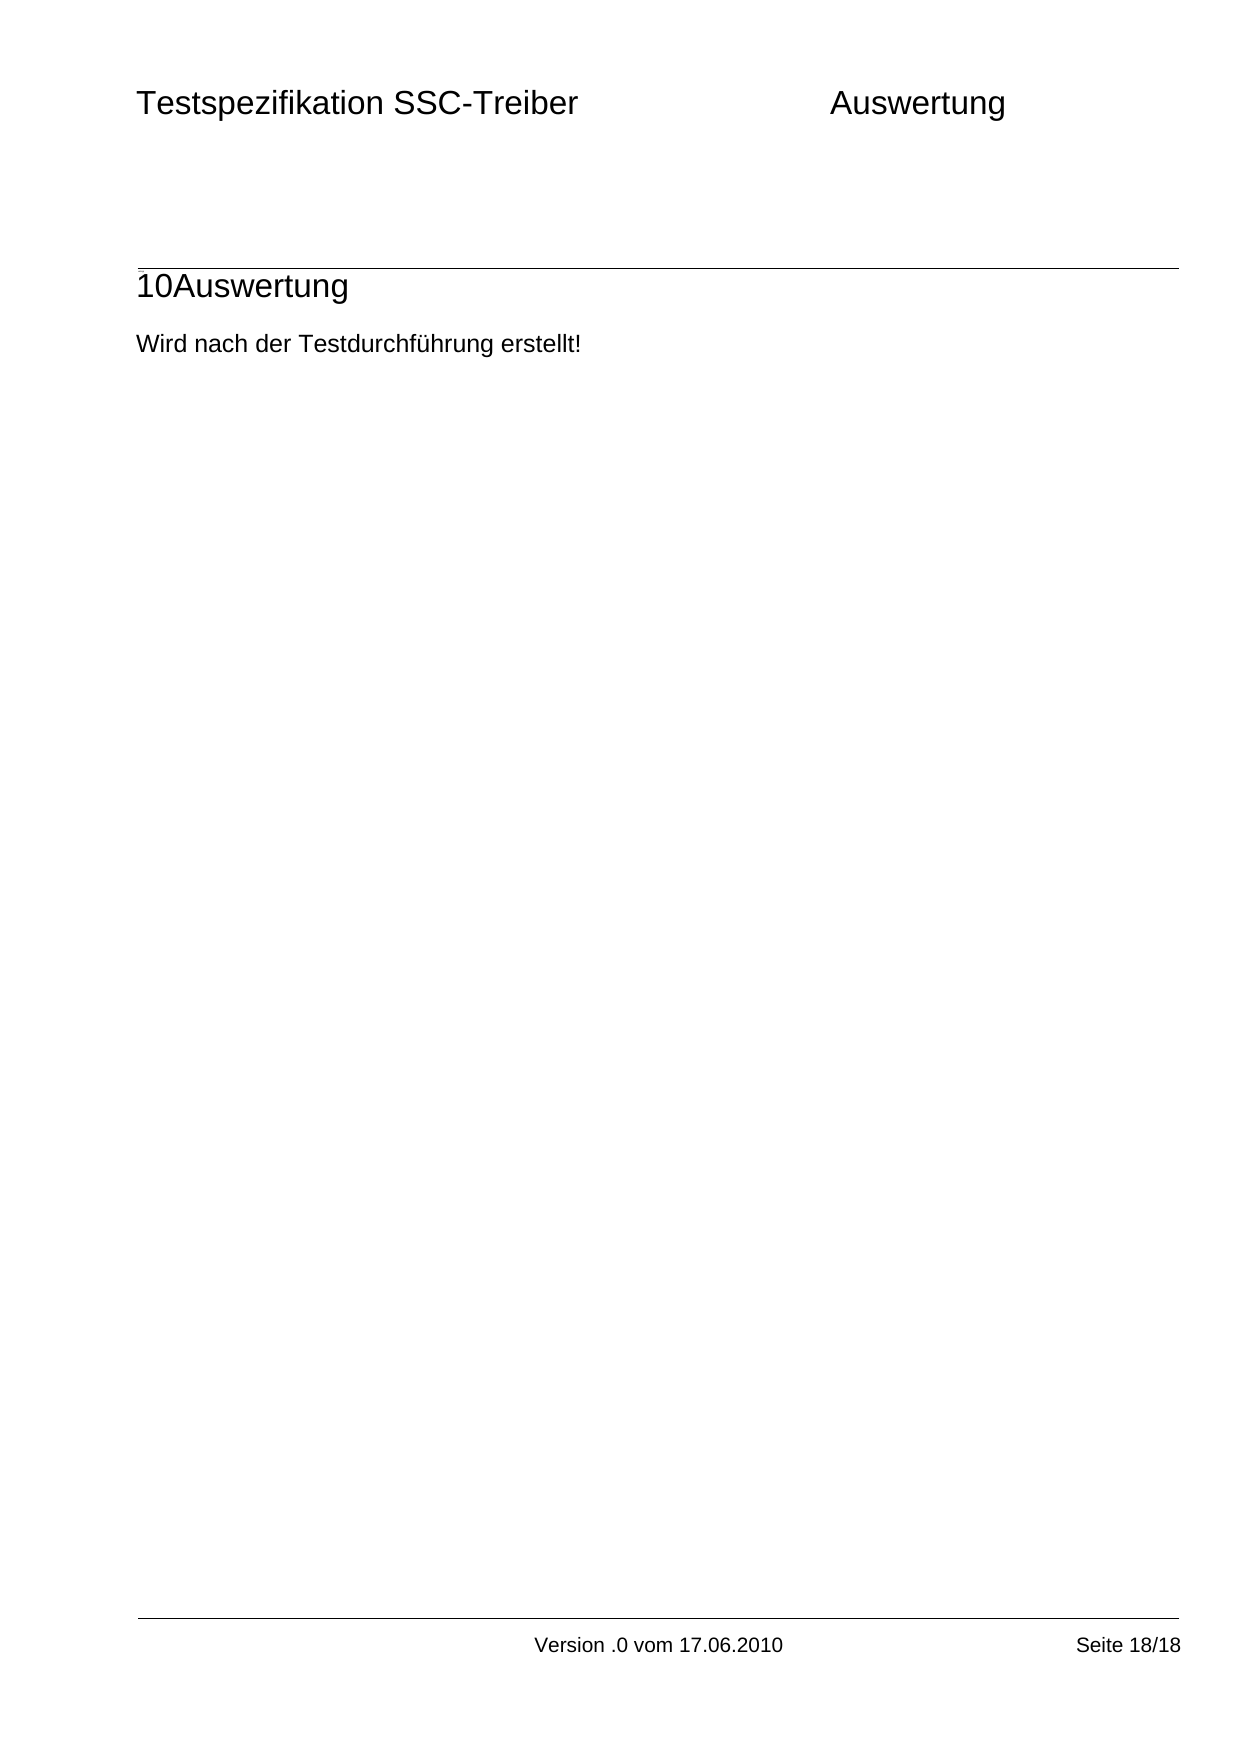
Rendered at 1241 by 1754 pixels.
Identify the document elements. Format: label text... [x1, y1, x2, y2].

subtitle Auswertung [136, 289, 343, 304]
subtitle Auswertung [342, 289, 1181, 304]
text Wird nach der Testdurchführung erstellt! [136, 329, 1181, 358]
